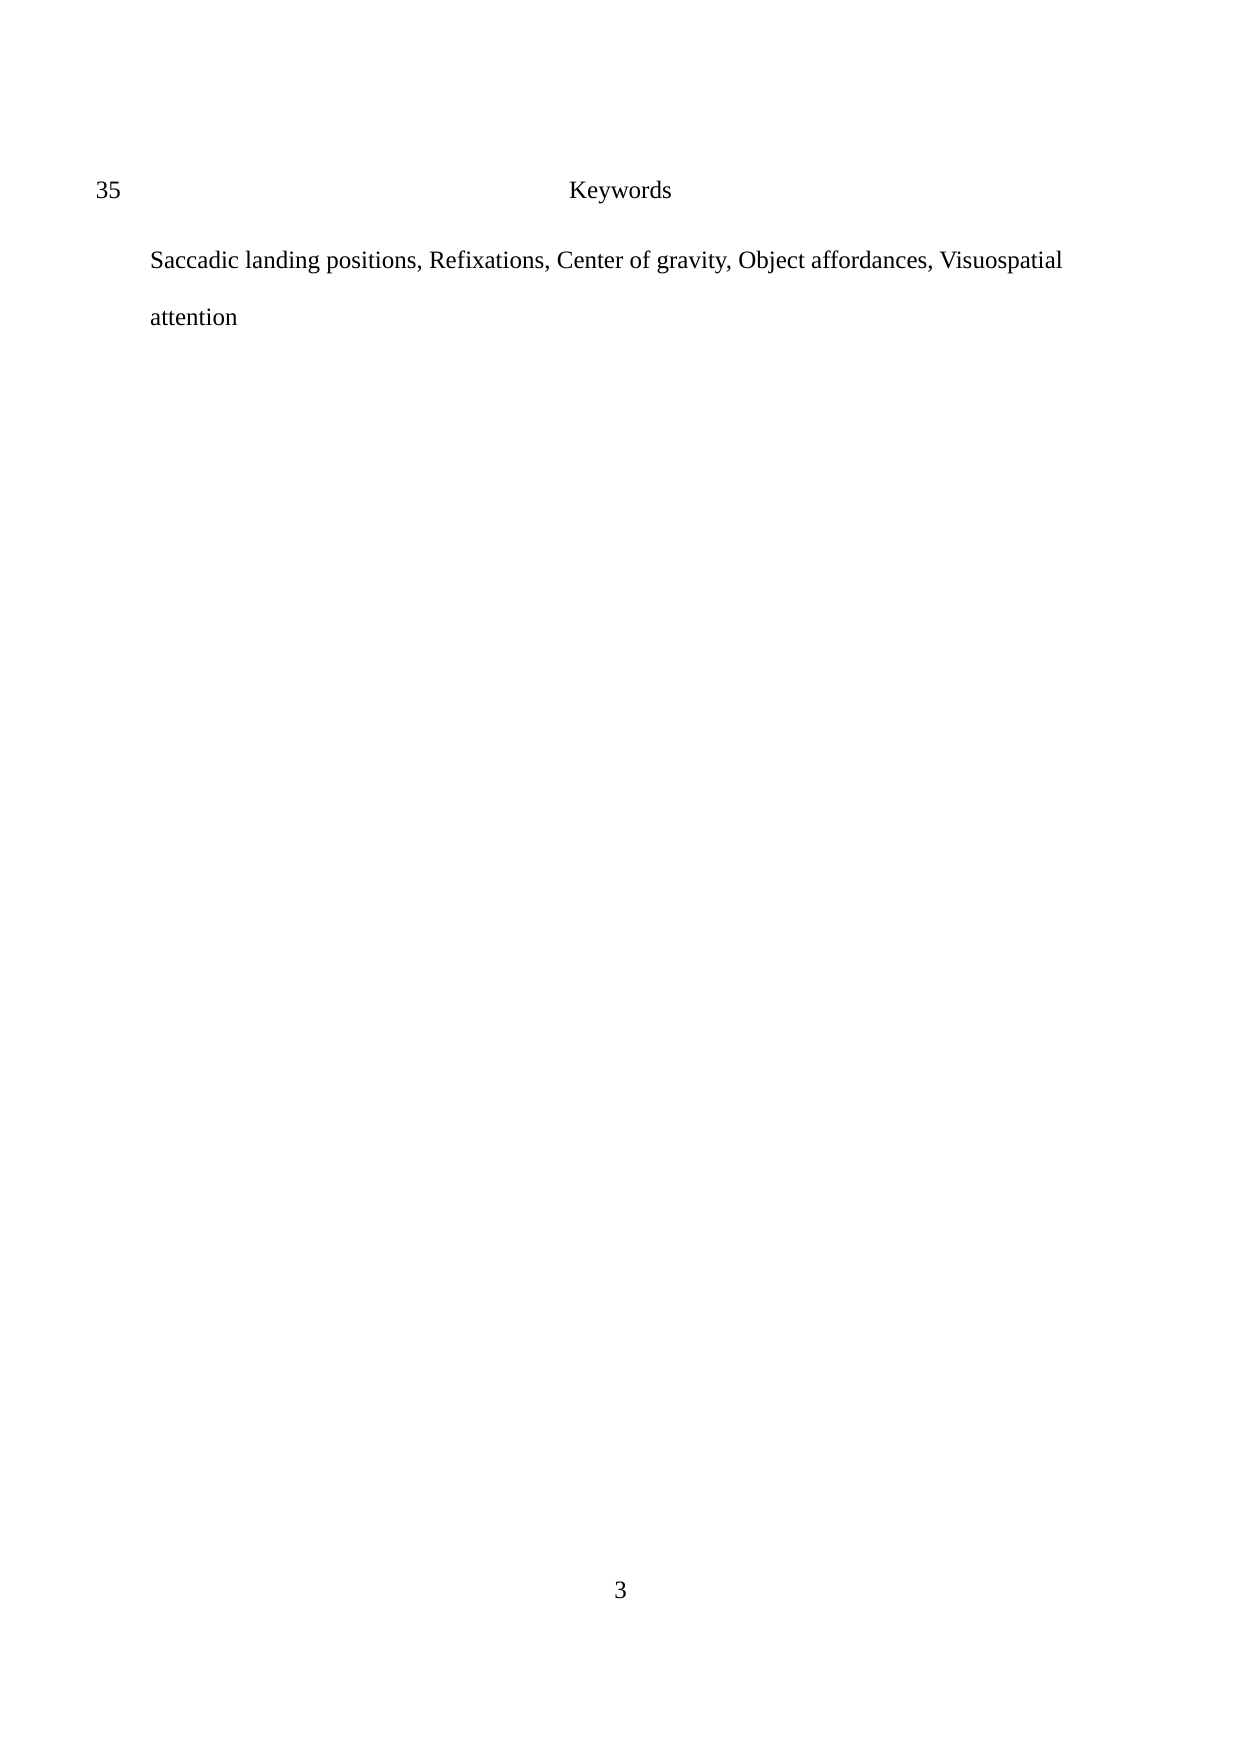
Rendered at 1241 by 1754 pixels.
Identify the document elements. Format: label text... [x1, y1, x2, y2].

subtitle Keywords [150, 175, 1091, 204]
text Saccadic landing positions, Refixations, Center of gravity, Object affordances, Visuospatial attention [150, 245, 1091, 331]
